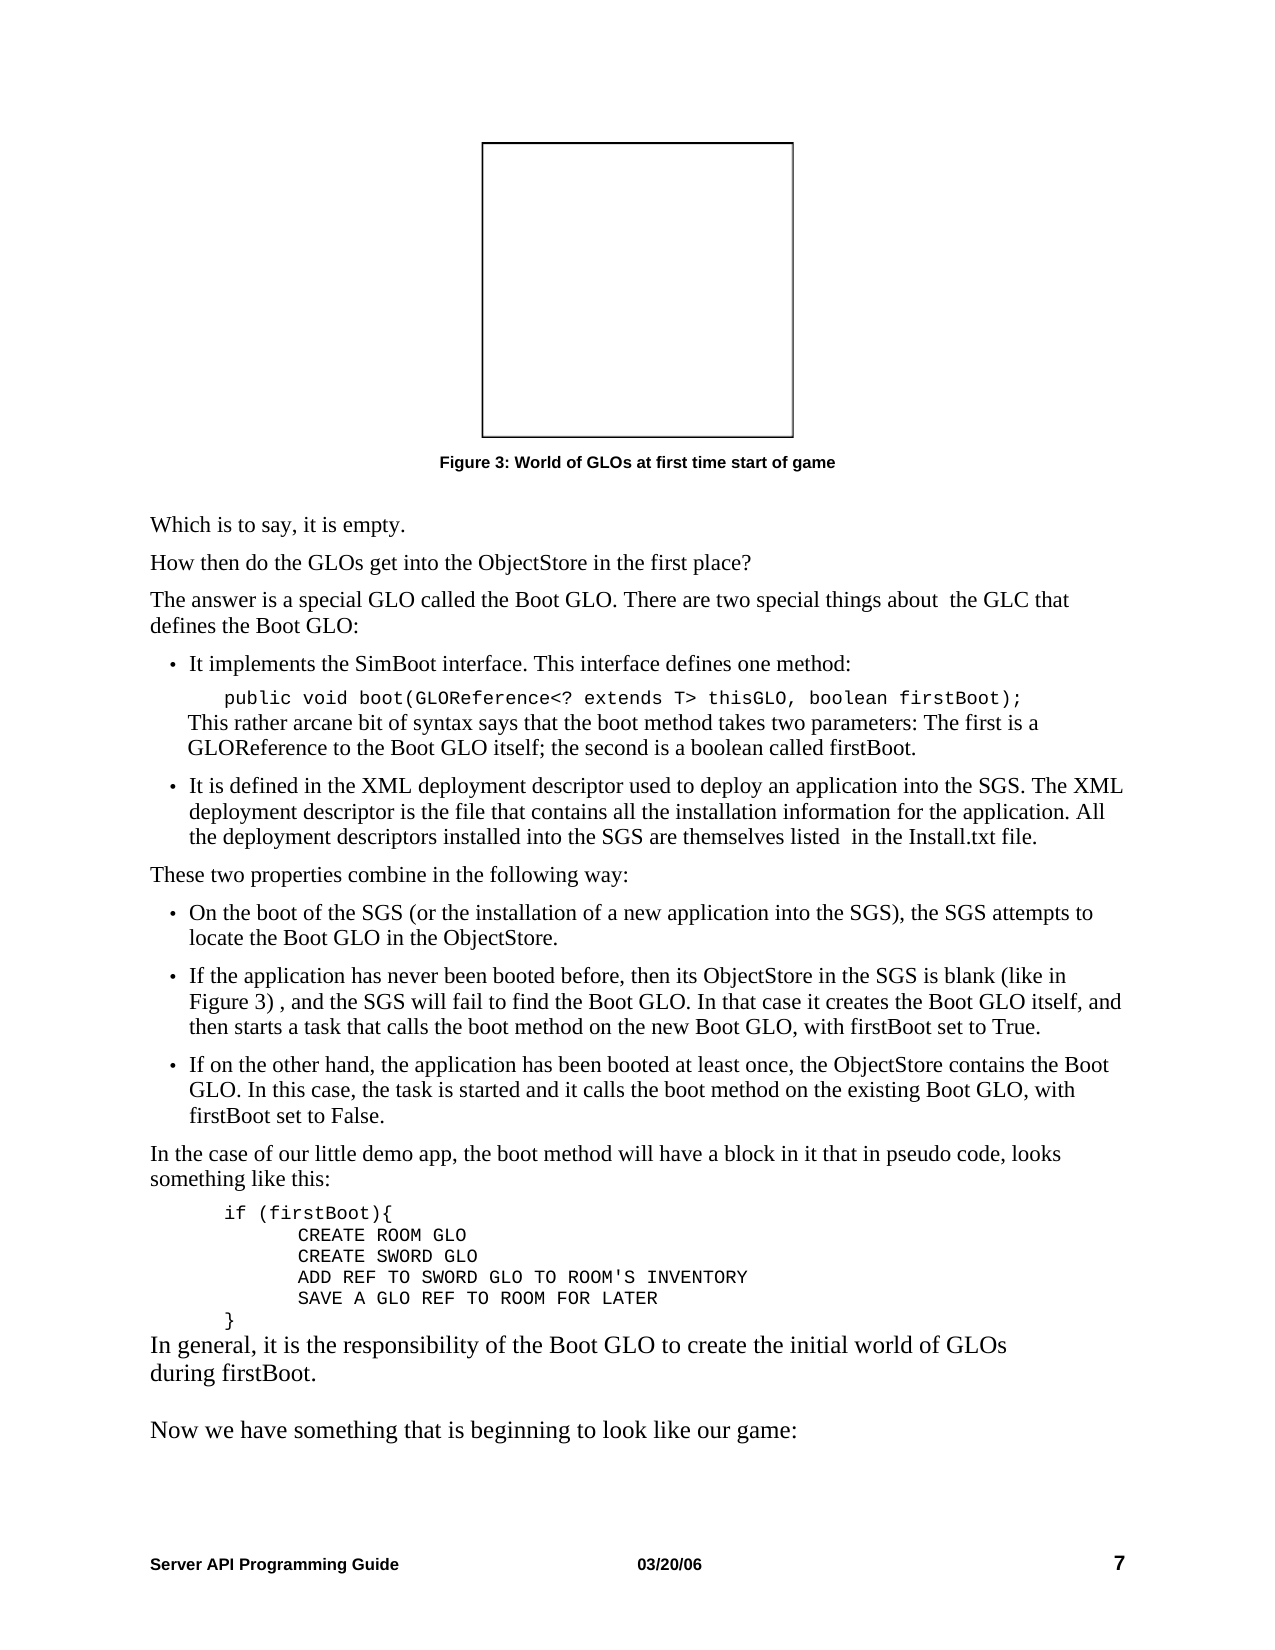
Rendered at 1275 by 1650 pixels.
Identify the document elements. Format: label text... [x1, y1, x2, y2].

text These two properties combine in the following way: [150, 862, 1125, 887]
list It implements the SimBoot interface. This interface defines one method: [169, 651, 1125, 676]
list If the application has never been booted before, then its ObjectStore in the SGS is blank (like in Figure 3) , and the SGS will fail to find the Boot GLO. In that case it creates the Boot GLO itself, and then starts a task that calls the boot method on the new Boot GLO, with firstBoot set to True. [169, 963, 1125, 1039]
text In the case of our little demo app, the boot method will have a block in it that in pseudo code, looks something like this: [150, 1141, 1125, 1192]
text if (firstBoot){ CREATE ROOM GLO CREATE SWORD GLO ADD REF TO SWORD GLO TO ROOM'S INVENTORY SAVE A GLO REF TO ROOM FOR LATER } [224, 1204, 1066, 1332]
text In general, it is the responsibility of the Boot GLO to create the initial world of GLOs during firstBoot. [150, 1332, 1066, 1387]
text Now we have something that is beginning to look like our game: [150, 1416, 1066, 1444]
list On the boot of the SGS (or the installation of a new application into the SGS), the SGS attempts to locate the Boot GLO in the ObjectStore. [169, 900, 1125, 951]
text Figure 3: World of GLOs at first time start of game [433, 142, 842, 472]
text This rather arcane bit of syntax says that the boot method takes two parameters: The first is a GLOReference to the Boot GLO itself; the second is a boolean called firstBoot. [187, 710, 1125, 761]
text The answer is a special GLO called the Boot GLO. There are two special things about the GLC that defines the Boot GLO: [150, 587, 1125, 638]
text Which is to say, it is empty. [150, 112, 1125, 537]
list It is defined in the XML deployment descriptor used to deploy an application into the SGS. The XML deployment descriptor is the file that contains all the installation information for the application. All the deployment descriptors installed into the SGS are themselves listed in the Install.txt file. [169, 773, 1125, 849]
text public void boot(GLOReference<? extends T> thisGLO, boolean firstBoot); [224, 689, 1066, 710]
picture [481, 142, 794, 438]
list If on the other hand, the application has been booted at least once, the ObjectStore contains the Boot GLO. In this case, the task is started and it calls the boot method on the existing Boot GLO, with firstBoot set to False. [169, 1052, 1125, 1128]
text How then do the GLOs get into the ObjectStore in the first place? [150, 549, 1125, 575]
